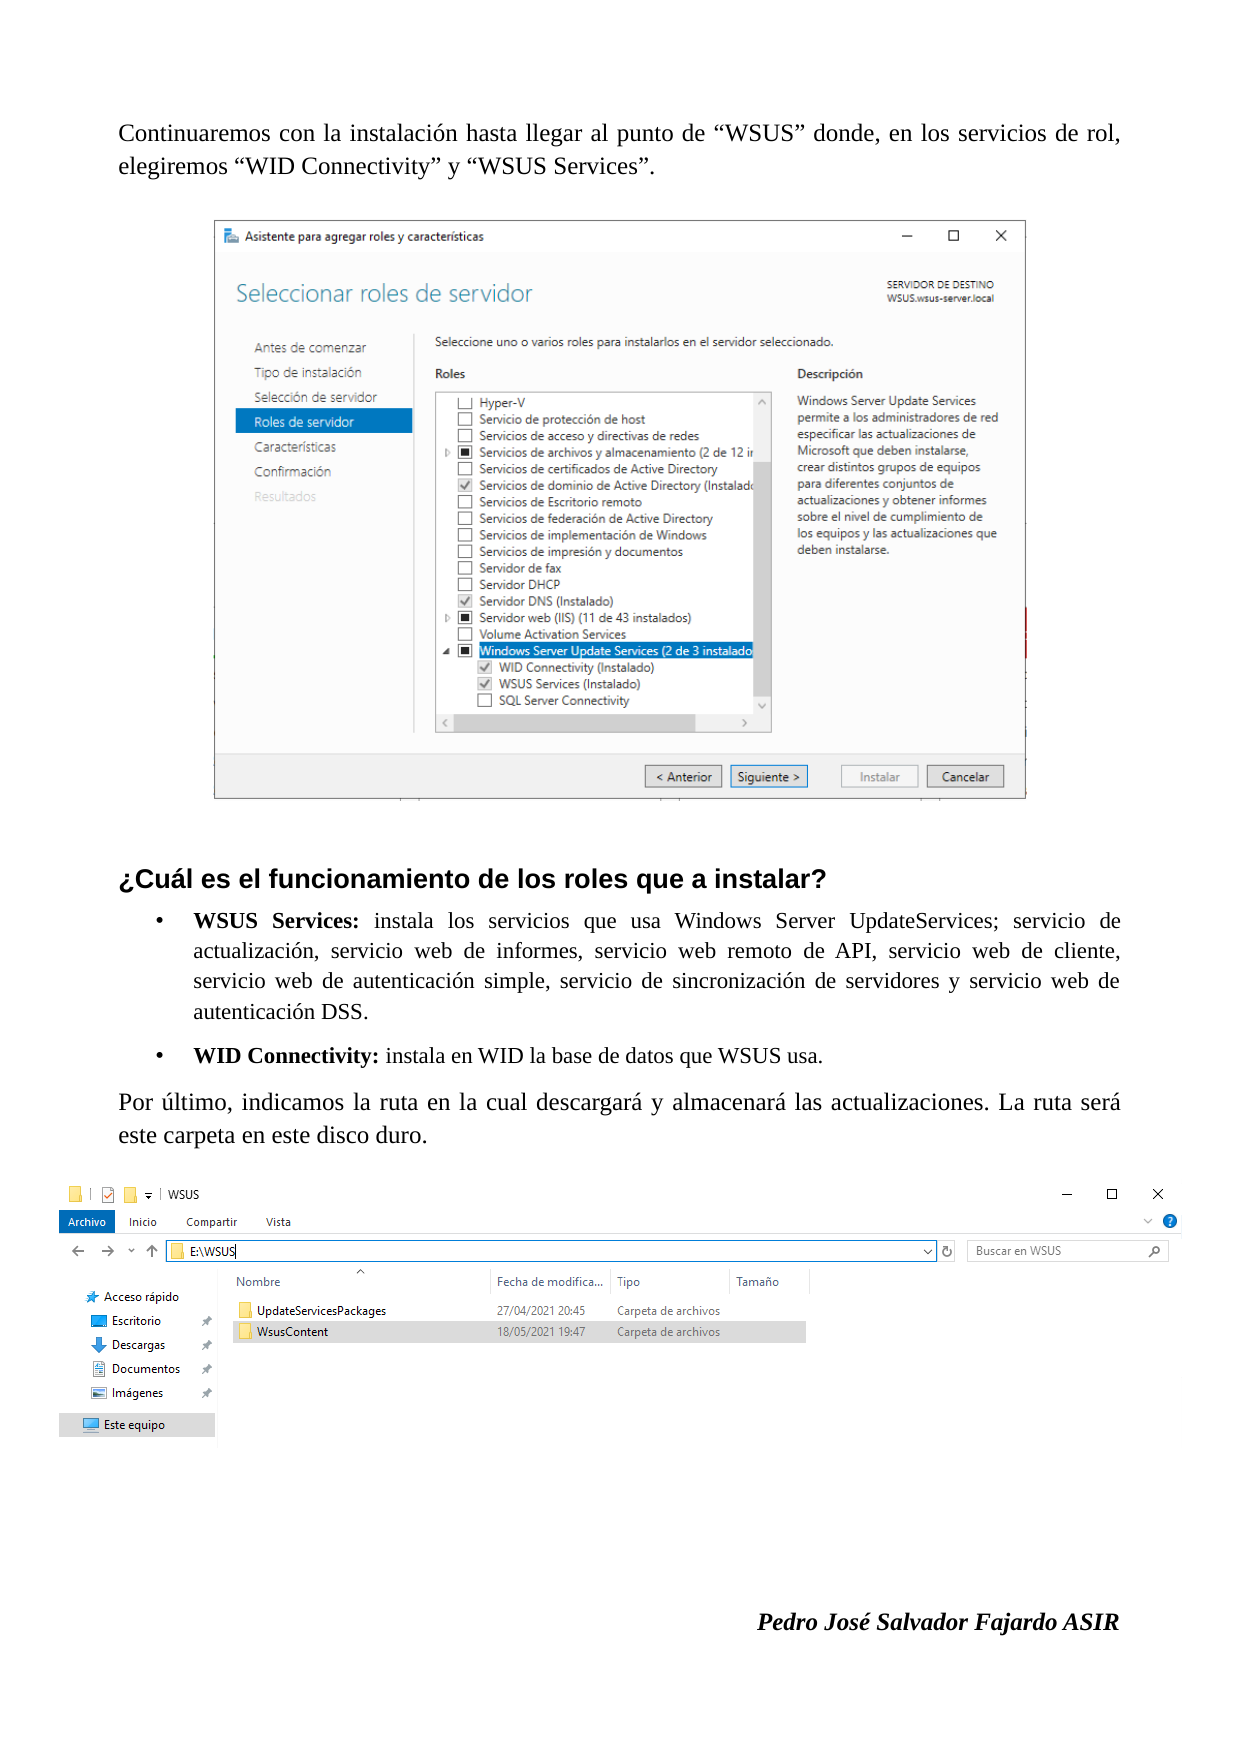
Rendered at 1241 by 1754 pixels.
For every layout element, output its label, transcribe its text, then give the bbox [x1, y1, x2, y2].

picture [59, 1179, 1182, 1448]
text Por último, indicamos la ruta en la cual descargará y almacenará las actualizaciones. La ruta será este carpeta en este disco duro. [118, 1087, 1122, 1149]
text Continuaremos con la instalación hasta llegar al punto de “WSUS” donde, en los servicios de rol, elegiremos “WID Connectivity” y “WSUS Services”. [118, 118, 1122, 180]
subtitle ¿Cuál es el funcionamiento de los roles que a instalar? [118, 863, 1122, 895]
picture [213, 219, 1027, 801]
list WID Connectivity: instala en WID la base de datos que WSUS usa. [156, 1043, 1122, 1069]
list WSUS Services: instala los servicios que usa Windows Server UpdateServices; servicio de actualización, servicio web de informes, servicio web remoto de API, servicio web de cliente, servicio web de autenticación simple, servicio de sincronización de servidores y servicio web de autenticación DSS. [156, 907, 1122, 1024]
